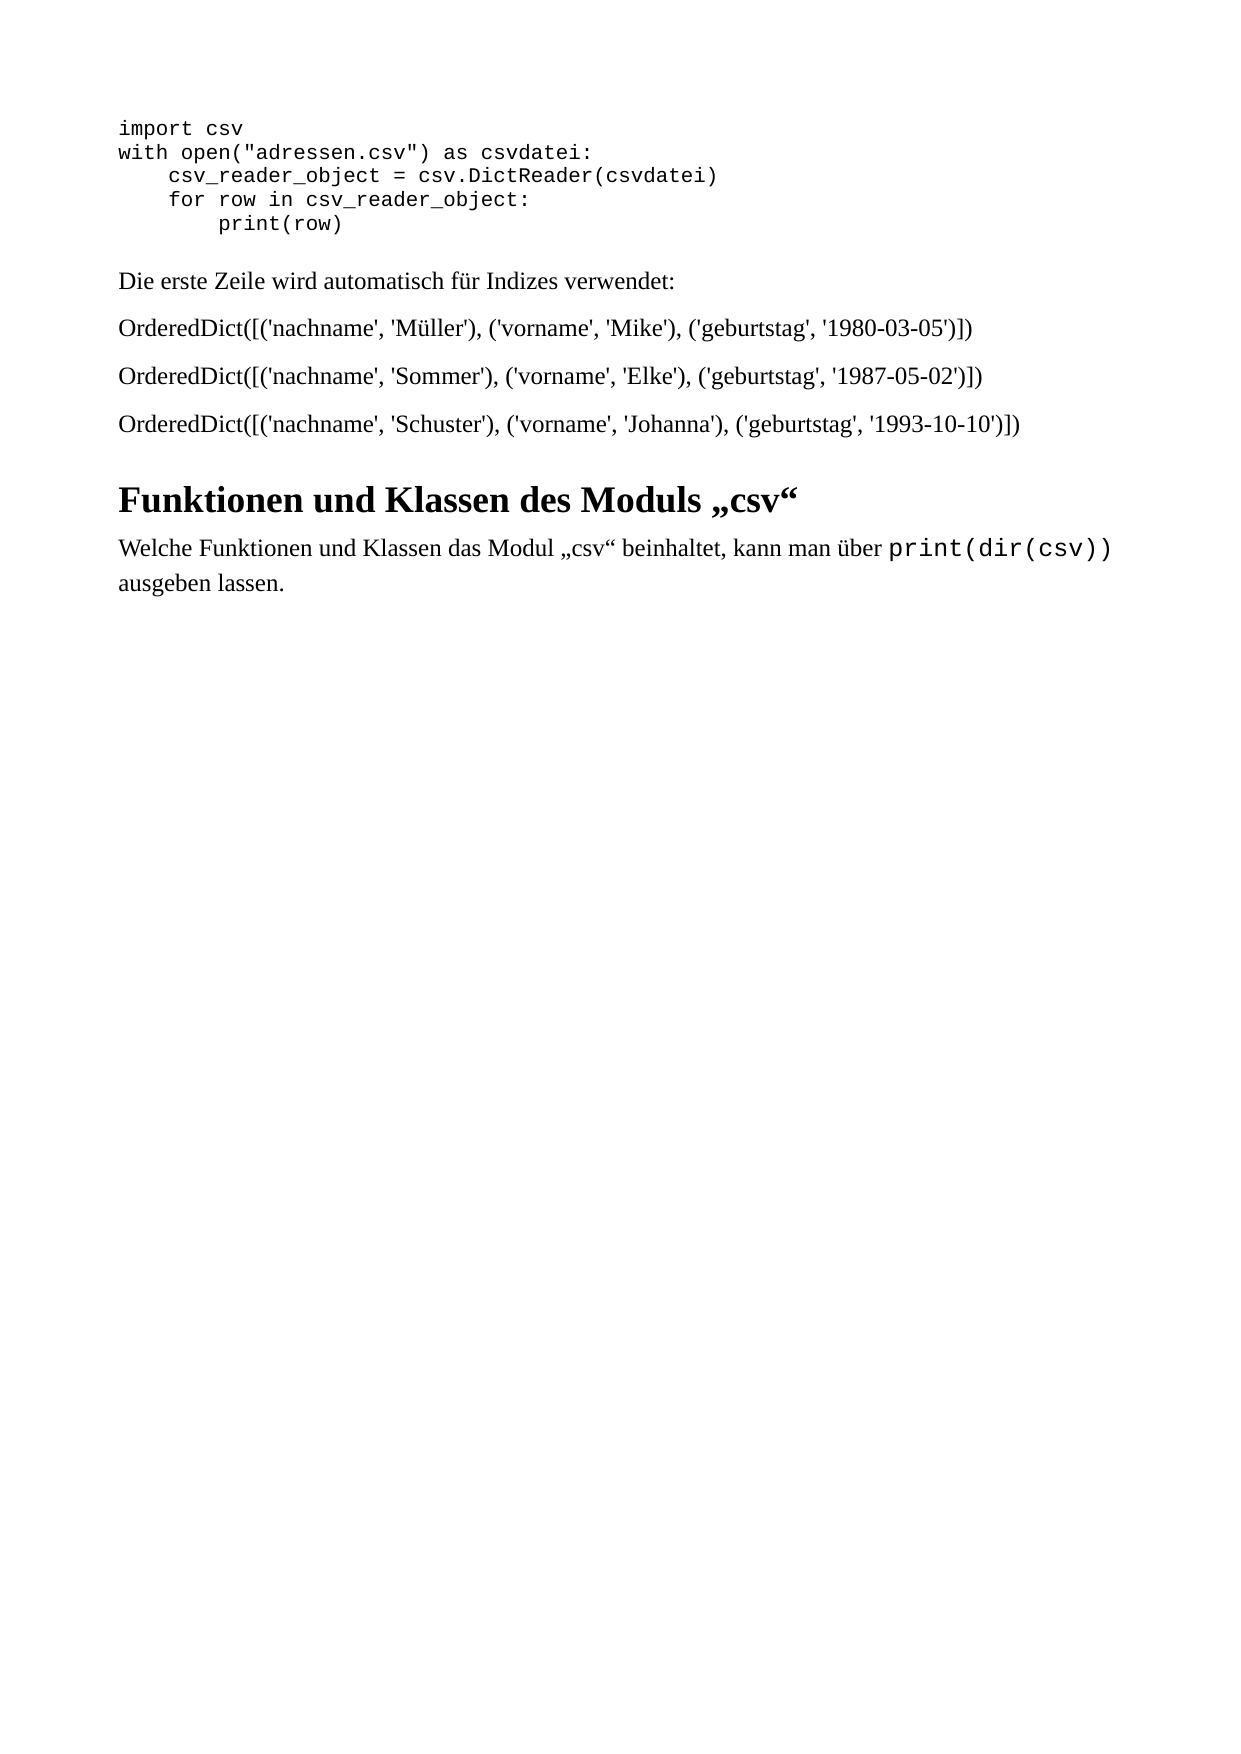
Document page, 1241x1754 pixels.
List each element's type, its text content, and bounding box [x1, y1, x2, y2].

text print(row) [118, 213, 1122, 236]
text OrderedDict([('nachname', 'Sommer'), ('vorname', 'Elke'), ('geburtstag', '1987-05-02')]) [118, 361, 1122, 390]
text csv_reader_object = csv.DictReader(csvdatei) [118, 165, 1122, 189]
text with open("adressen.csv") as csvdatei: [118, 142, 1122, 165]
text Die erste Zeile wird automatisch für Indizes verwendet: [118, 266, 1122, 294]
subtitle Funktionen und Klassen des Moduls „csv“ [118, 477, 1122, 520]
text OrderedDict([('nachname', 'Schuster'), ('vorname', 'Johanna'), ('geburtstag', '1993-10-10')]) [118, 409, 1122, 437]
text for row in csv_reader_object: [118, 189, 1122, 213]
text import csv [118, 118, 1122, 142]
text OrderedDict([('nachname', 'Müller'), ('vorname', 'Mike'), ('geburtstag', '1980-03-05')]) [118, 313, 1122, 342]
text Welche Funktionen und Klassen das Modul „csv“ beinhaltet, kann man über print(dir(csv)) ausgeben lassen. [118, 533, 1122, 597]
